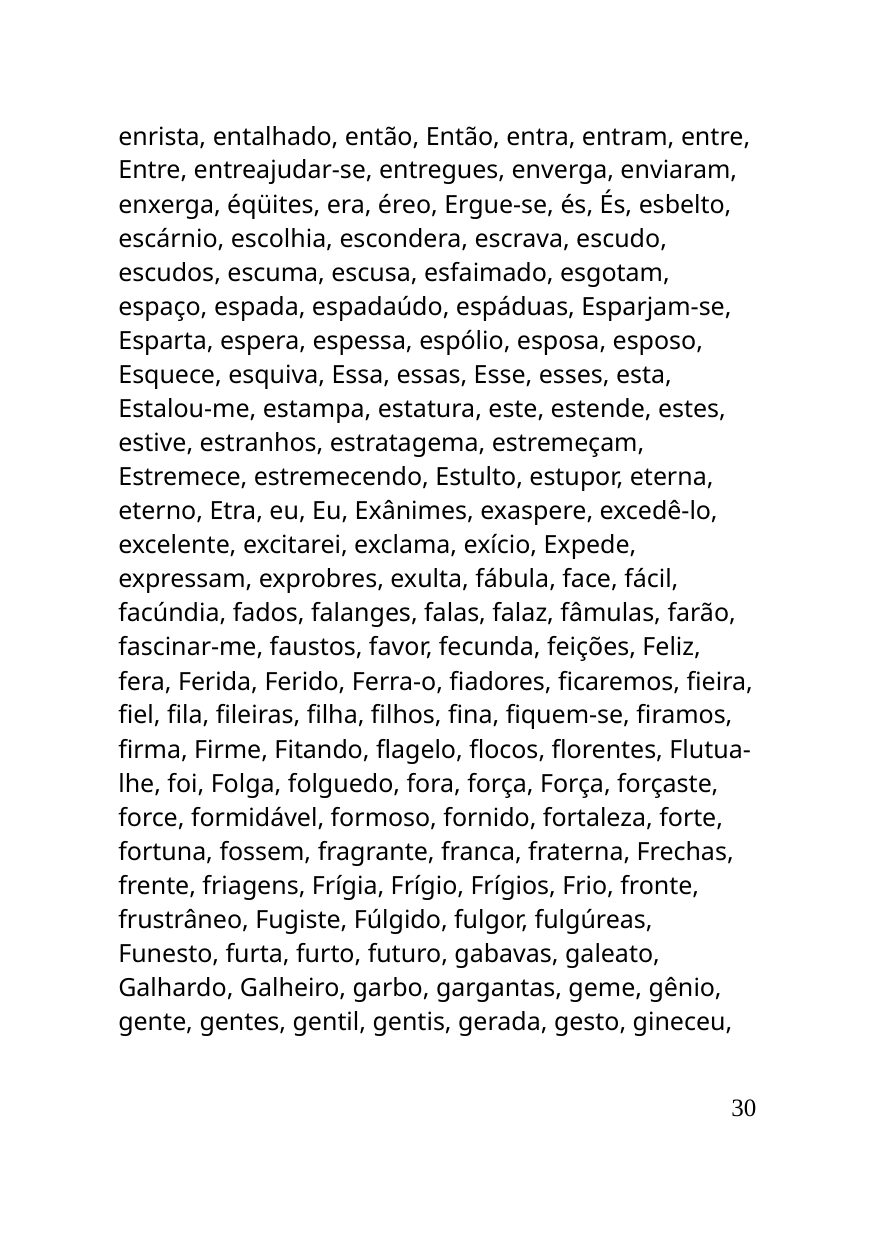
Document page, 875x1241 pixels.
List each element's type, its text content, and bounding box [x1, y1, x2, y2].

text enrista, entalhado, então, Então, entra, entram, entre, Entre, entreajudar-se, entregues, enverga, enviaram, enxerga, éqüites, era, éreo, Ergue-se, és, És, esbelto, escárnio, escolhia, escondera, escrava, escudo, escudos, escuma, escusa, esfaimado, esgotam, espaço, espada, espadaúdo, espáduas, Esparjam-se, Esparta, espera, espessa, espólio, esposa, esposo, Esquece, esquiva, Essa, essas, Esse, esses, esta, Estalou-me, estampa, estatura, este, estende, estes, estive, estranhos, estratagema, estremeçam, Estremece, estremecendo, Estulto, estupor, eterna, eterno, Etra, eu, Eu, Exânimes, exaspere, excedê-lo, excelente, excitarei, exclama, exício, Expede, expressam, exprobres, exulta, fábula, face, fácil, facúndia, fados, falanges, falas, falaz, fâmulas, farão, fascinar-me, faustos, favor, fecunda, feições, Feliz, fera, Ferida, Ferido, Ferra-o, fiadores, ficaremos, fieira, fiel, fila, fileiras, filha, filhos, fina, fiquem-se, firamos, firma, Firme, Fitando, flagelo, flocos, florentes, Flutua-lhe, foi, Folga, folguedo, fora, força, Força, forçaste, force, formidável, formoso, fornido, fortaleza, forte, fortuna, fossem, fragrante, franca, fraterna, Frechas, frente, friagens, Frígia, Frígio, Frígios, Frio, fronte, frustrâneo, Fugiste, Fúlgido, fulgor, fulgúreas, Funesto, furta, furto, futuro, gabavas, galeato, Galhardo, Galheiro, garbo, gargantas, geme, gênio, gente, gentes, gentil, gentis, gerada, gesto, gineceu, [118, 118, 756, 1038]
